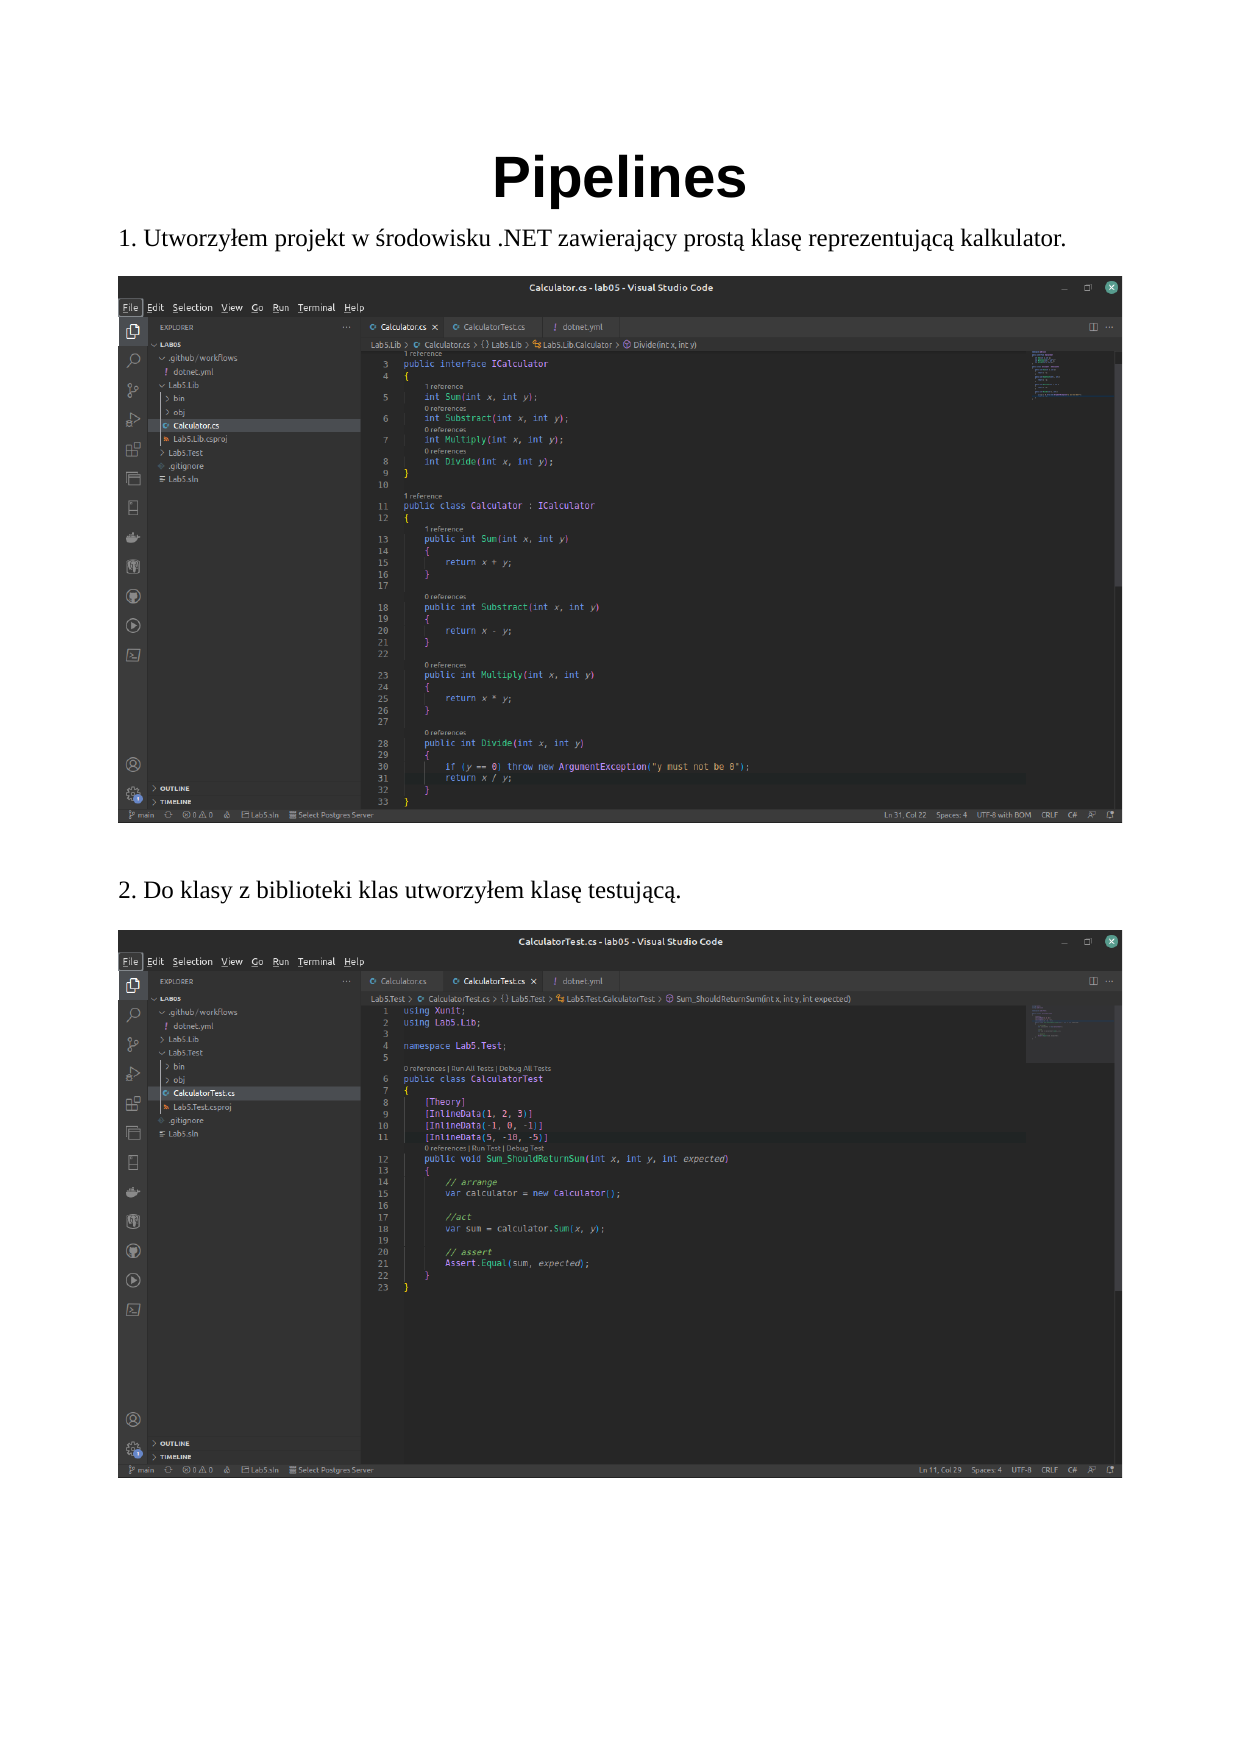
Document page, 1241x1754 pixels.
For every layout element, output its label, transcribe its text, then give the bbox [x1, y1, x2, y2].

title Pipelines [118, 143, 1122, 210]
text 1. Utworzyłem projekt w środowisku .NET zawierający prostą klasę reprezentującą kalkulator. [118, 223, 1122, 251]
picture [118, 930, 1123, 1478]
picture [118, 276, 1123, 823]
text 2. Do klasy z biblioteki klas utworzyłem klasę testującą. [118, 875, 1122, 904]
